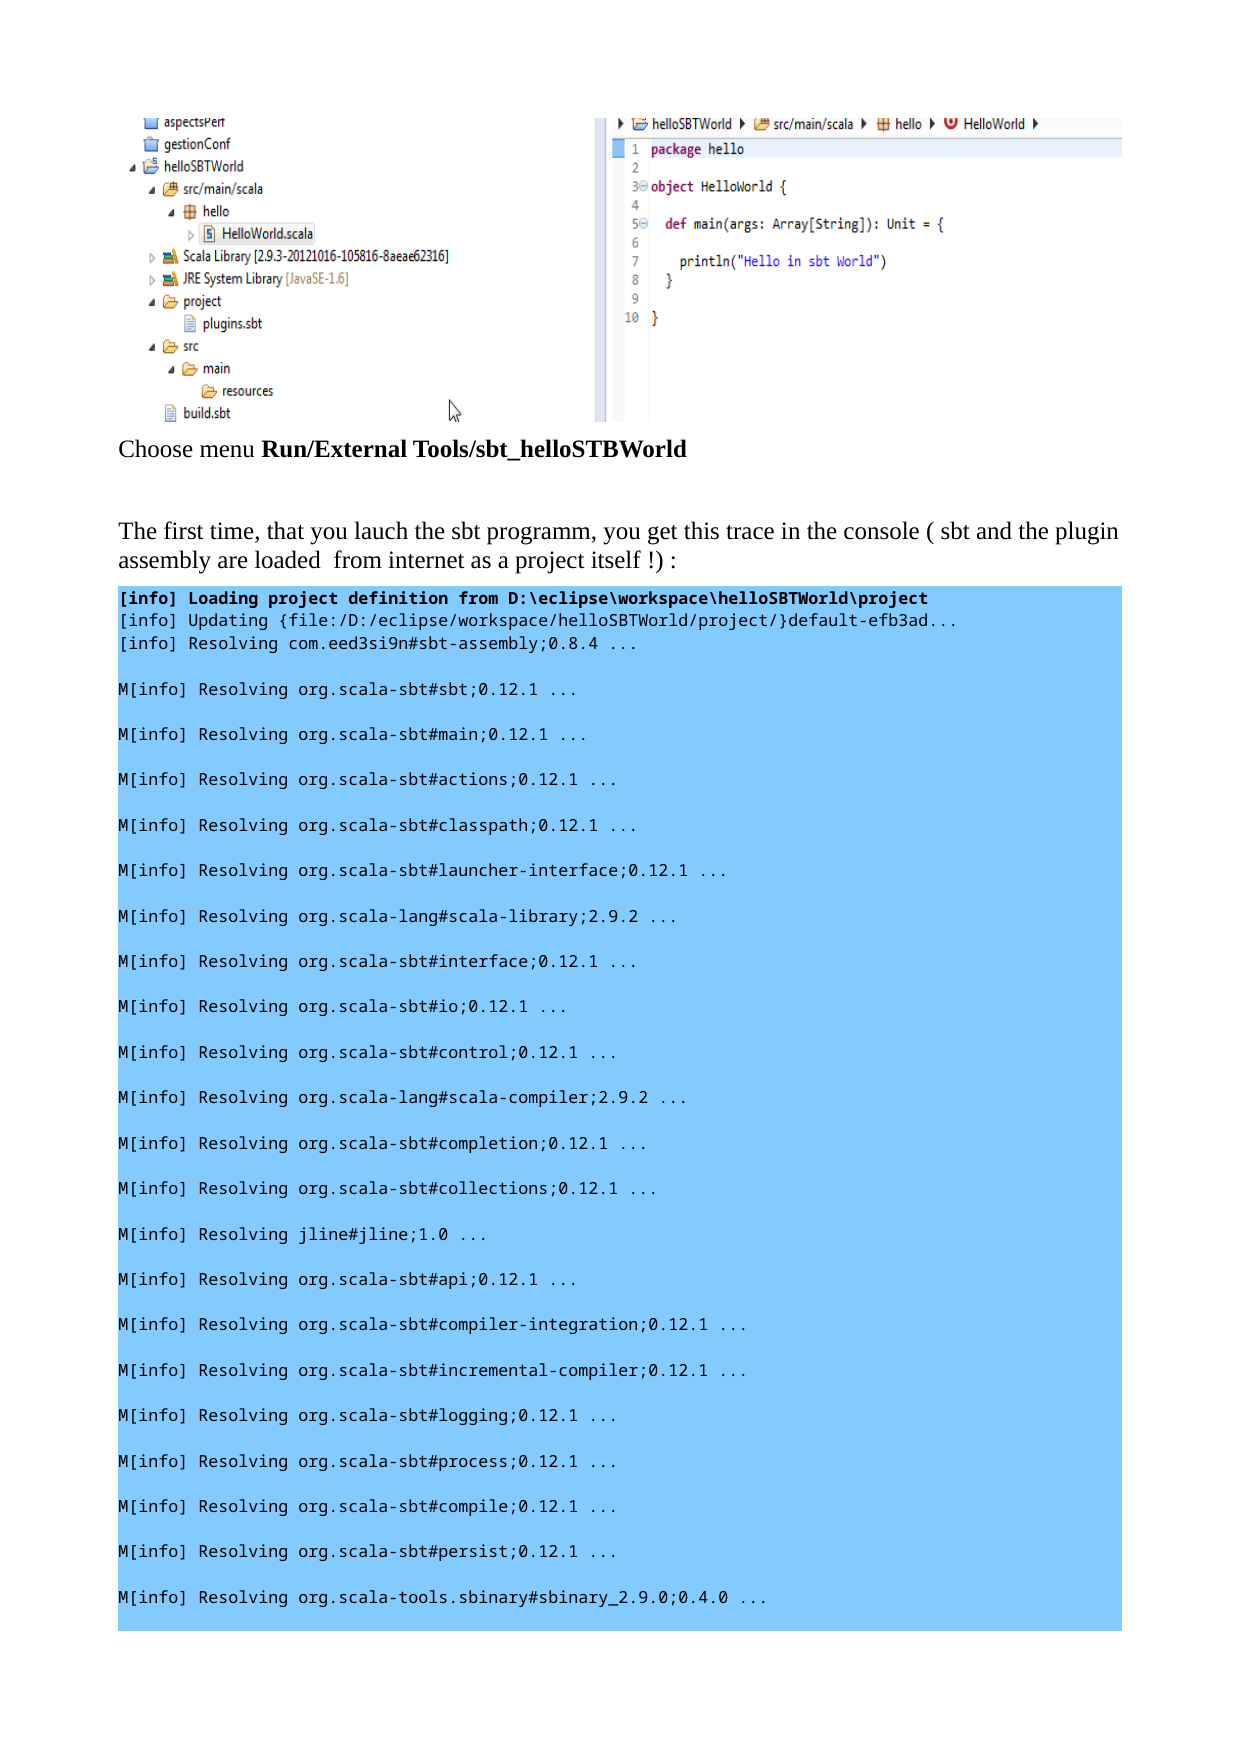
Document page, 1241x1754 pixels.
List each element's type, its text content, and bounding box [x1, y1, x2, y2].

text Choose menu Run/External Tools/sbt_helloSTBWorld [118, 434, 1122, 462]
text [info] Loading project definition from D:\eclipse\workspace\helloSBTWorld\project [118, 586, 1122, 609]
text [info] Updating {file:/D:/eclipse/workspace/helloSBTWorld/project/}default-efb3ad... [118, 609, 1122, 632]
text M[info] Resolving org.scala-sbt#actions;0.12.1 ... [118, 768, 1122, 791]
text M[info] Resolving org.scala-sbt#logging;0.12.1 ... [118, 1404, 1122, 1426]
text M[info] Resolving org.scala-lang#scala-library;2.9.2 ... [118, 904, 1122, 927]
text M[info] Resolving org.scala-sbt#incremental-compiler;0.12.1 ... [118, 1358, 1122, 1381]
text M[info] Resolving org.scala-sbt#completion;0.12.1 ... [118, 1131, 1122, 1154]
text M[info] Resolving org.scala-sbt#launcher-interface;0.12.1 ... [118, 859, 1122, 881]
picture [118, 118, 1123, 422]
text M[info] Resolving org.scala-lang#scala-compiler;2.9.2 ... [118, 1086, 1122, 1108]
text M[info] Resolving org.scala-sbt#compiler-integration;0.12.1 ... [118, 1313, 1122, 1336]
text M[info] Resolving org.scala-sbt#process;0.12.1 ... [118, 1449, 1122, 1472]
text M[info] Resolving org.scala-sbt#api;0.12.1 ... [118, 1267, 1122, 1290]
text M[info] Resolving org.scala-sbt#interface;0.12.1 ... [118, 949, 1122, 972]
text M[info] Resolving org.scala-sbt#control;0.12.1 ... [118, 1040, 1122, 1063]
text M[info] Resolving org.scala-sbt#sbt;0.12.1 ... [118, 677, 1122, 700]
text M[info] Resolving org.scala-sbt#collections;0.12.1 ... [118, 1177, 1122, 1199]
text [info] Resolving com.eed3si9n#sbt-assembly;0.8.4 ... [118, 632, 1122, 654]
text M[info] Resolving org.scala-sbt#io;0.12.1 ... [118, 995, 1122, 1018]
text M[info] Resolving org.scala-sbt#compile;0.12.1 ... [118, 1494, 1122, 1517]
text M[info] Resolving jline#jline;1.0 ... [118, 1222, 1122, 1245]
text The first time, that you lauch the sbt programm, you get this trace in the console ( sbt and the plugin assembly are loaded from internet as a project itself !) : [118, 516, 1122, 574]
text M[info] Resolving org.scala-sbt#classpath;0.12.1 ... [118, 813, 1122, 836]
text M[info] Resolving org.scala-sbt#main;0.12.1 ... [118, 722, 1122, 745]
text M[info] Resolving org.scala-tools.sbinary#sbinary_2.9.0;0.4.0 ... [118, 1585, 1122, 1608]
text M[info] Resolving org.scala-sbt#persist;0.12.1 ... [118, 1540, 1122, 1563]
